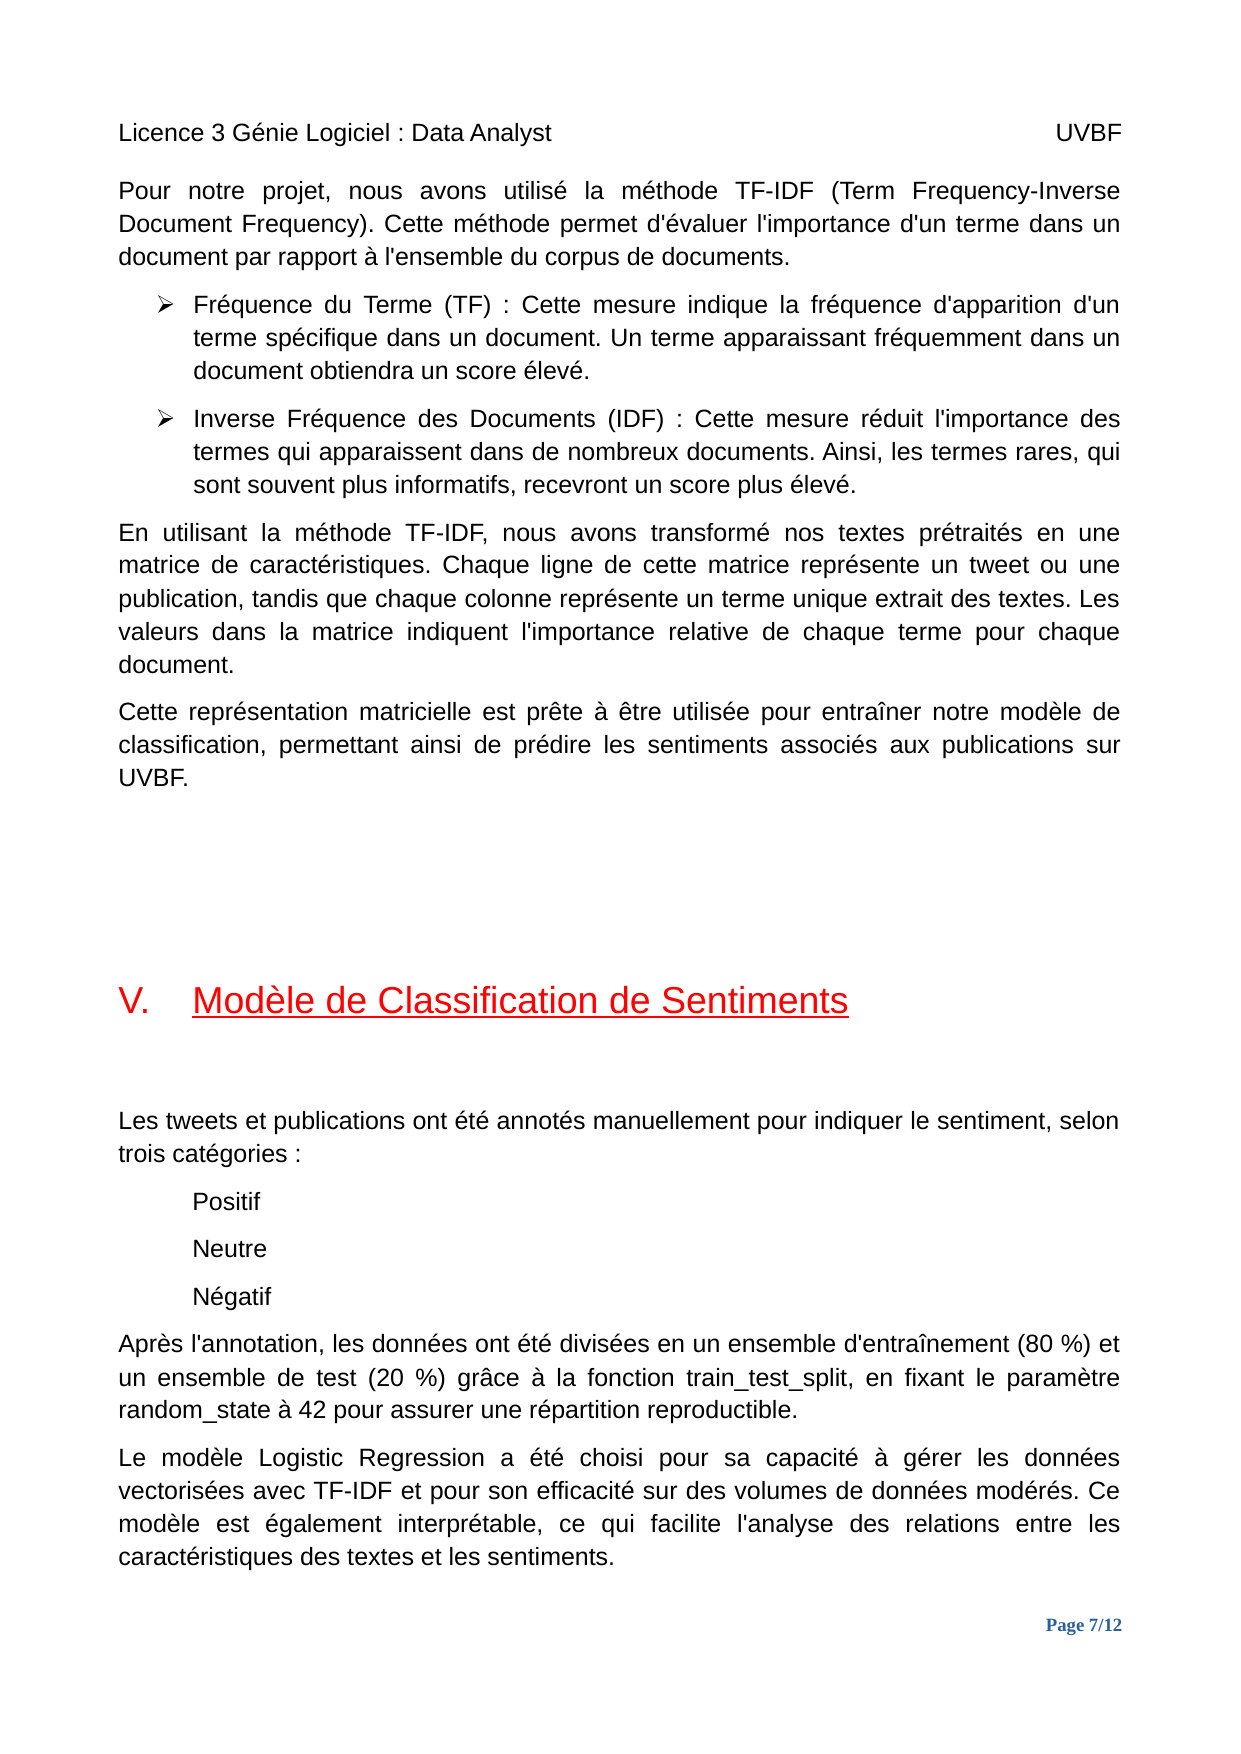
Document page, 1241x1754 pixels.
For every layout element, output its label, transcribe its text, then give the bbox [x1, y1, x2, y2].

list Fréquence du Terme (TF) : Cette mesure indique la fréquence d'apparition d'un terme spécifique dans un document. Un terme apparaissant fréquemment dans un document obtiendra un score élevé. [156, 290, 1122, 385]
text Cette représentation matricielle est prête à être utilisée pour entraîner notre modèle de classification, permettant ainsi de prédire les sentiments associés aux publications sur UVBF. [118, 697, 1122, 792]
list Inverse Fréquence des Documents (IDF) : Cette mesure réduit l'importance des termes qui apparaissent dans de nombreux documents. Ainsi, les termes rares, qui sont souvent plus informatifs, recevront un score plus élevé. [156, 404, 1122, 499]
text Positif [118, 1187, 1122, 1215]
text Après l'annotation, les données ont été divisées en un ensemble d'entraînement (80 %) et un ensemble de test (20 %) grâce à la fonction train_test_split, en fixant le paramètre random_state à 42 pour assurer une répartition reproductible. [118, 1329, 1122, 1424]
text En utilisant la méthode TF-IDF, nous avons transformé nos textes prétraités en une matrice de caractéristiques. Chaque ligne de cette matrice représente un tweet ou une publication, tandis que chaque colonne représente un terme unique extrait des textes. Les valeurs dans la matrice indiquent l'importance relative de chaque terme pour chaque document. [118, 517, 1122, 678]
text Neutre [118, 1234, 1122, 1263]
subtitle Modèle de Classification de Sentiments [118, 979, 1122, 1022]
text Négatif [118, 1282, 1122, 1311]
text Le modèle Logistic Regression a été choisi pour sa capacité à gérer les données vectorisées avec TF-IDF et pour son efficacité sur des volumes de données modérés. Ce modèle est également interprétable, ce qui facilite l'analyse des relations entre les caractéristiques des textes et les sentiments. [118, 1443, 1122, 1571]
text Pour notre projet, nous avons utilisé la méthode TF-IDF (Term Frequency-Inverse Document Frequency). Cette méthode permet d'évaluer l'importance d'un terme dans un document par rapport à l'ensemble du corpus de documents. [118, 176, 1122, 271]
text Les tweets et publications ont été annotés manuellement pour indiquer le sentiment, selon trois catégories : [118, 1106, 1122, 1168]
